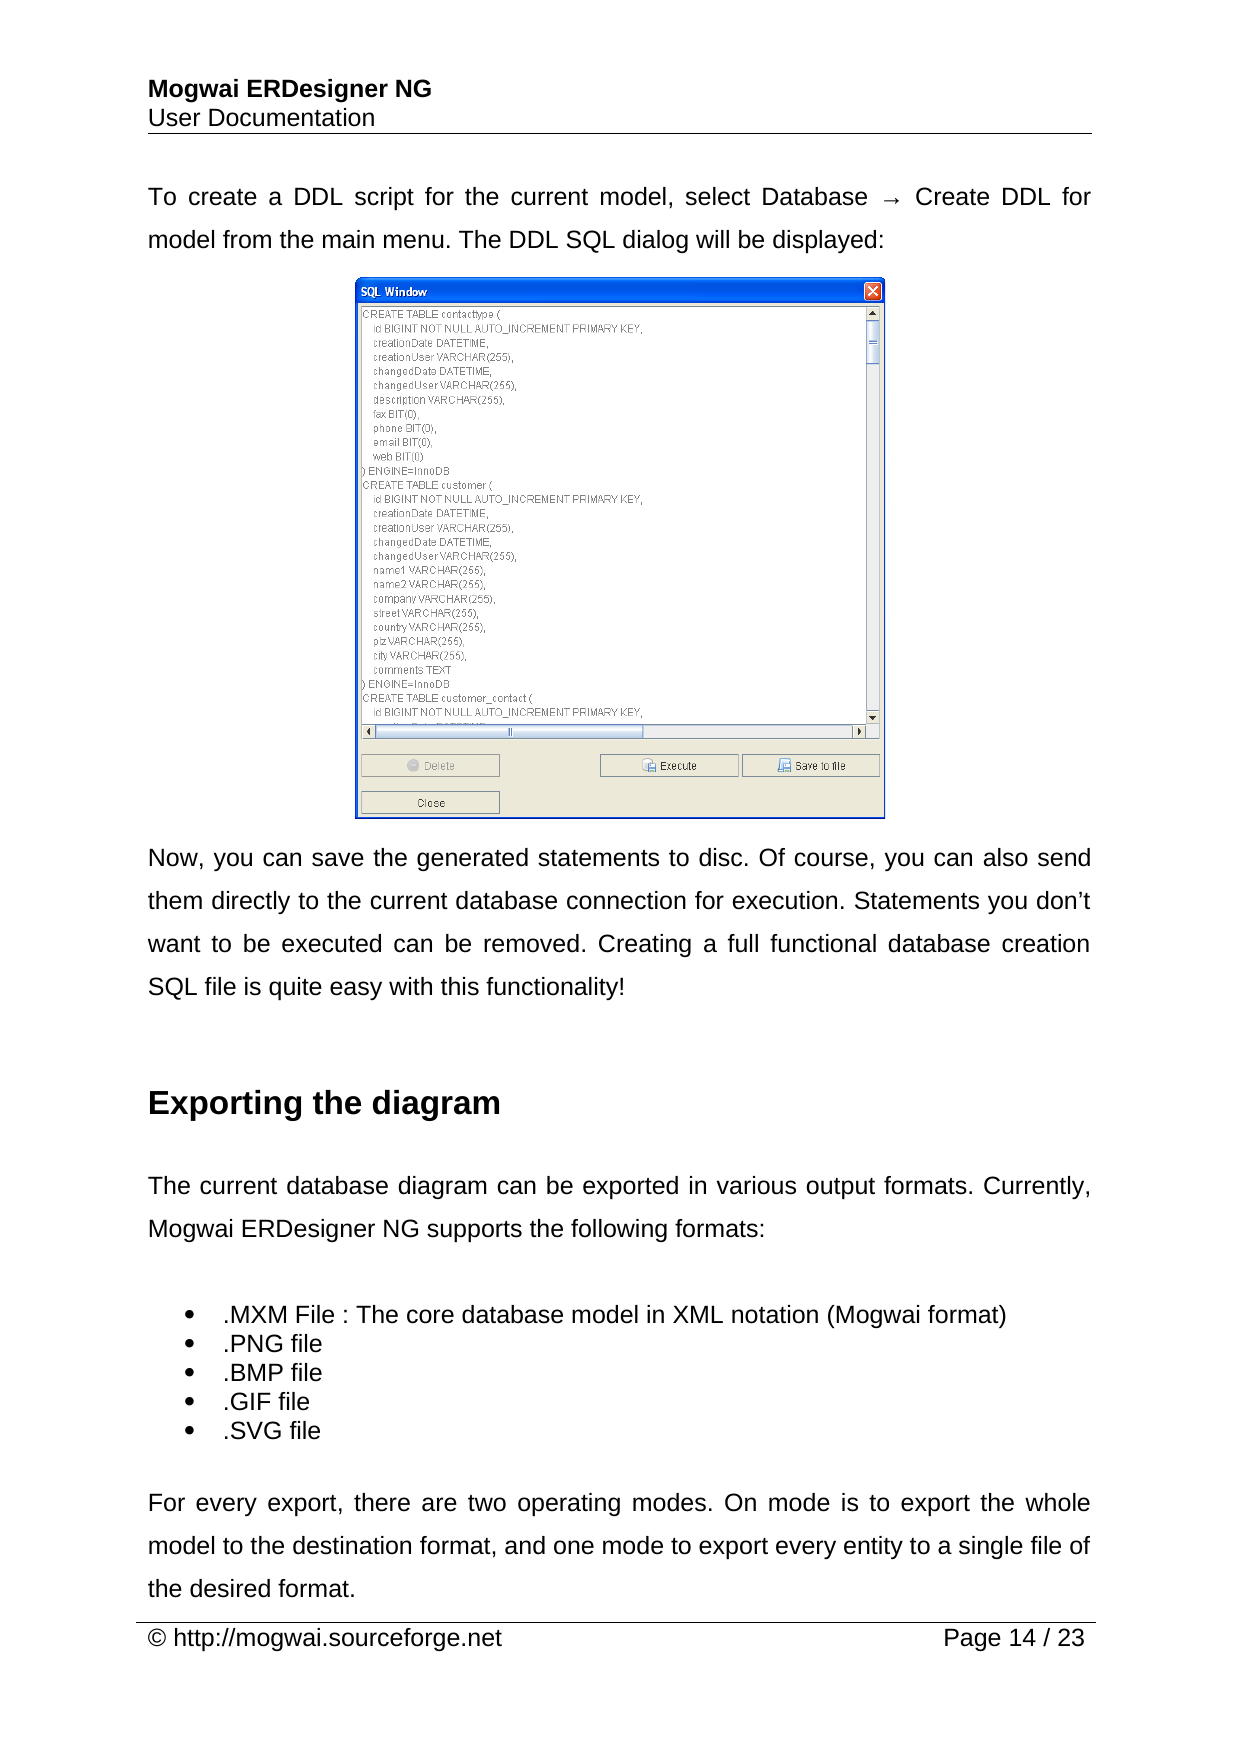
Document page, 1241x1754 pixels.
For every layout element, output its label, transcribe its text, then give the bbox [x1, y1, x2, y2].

list .SVG file [185, 1416, 1092, 1444]
text The current database diagram can be exported in various output formats. Currently, Mogwai ERDesigner NG supports the following formats: [148, 1171, 1092, 1243]
list .PNG file [185, 1329, 1092, 1358]
list .GIF file [185, 1387, 1092, 1416]
list .BMP file [185, 1358, 1092, 1387]
text Now, you can save the generated statements to disc. Of course, you can also send them directly to the current database connection for execution. Statements you don’t want to be executed can be removed. Creating a full functional database creation SQL file is quite easy with this functionality! [148, 842, 1092, 1001]
text To create a DDL script for the current model, select Database → Create DDL for model from the main menu. The DDL SQL dialog will be displayed: [148, 182, 1092, 254]
subtitle Exporting the diagram [148, 1083, 1092, 1122]
list .MXM File : The core database model in XML notation (Mogwai format) [185, 1300, 1092, 1329]
picture [355, 277, 886, 819]
text For every export, there are two operating modes. On mode is to export the whole model to the destination format, and one mode to export every entity to a single file of the desired format. [148, 1488, 1092, 1603]
